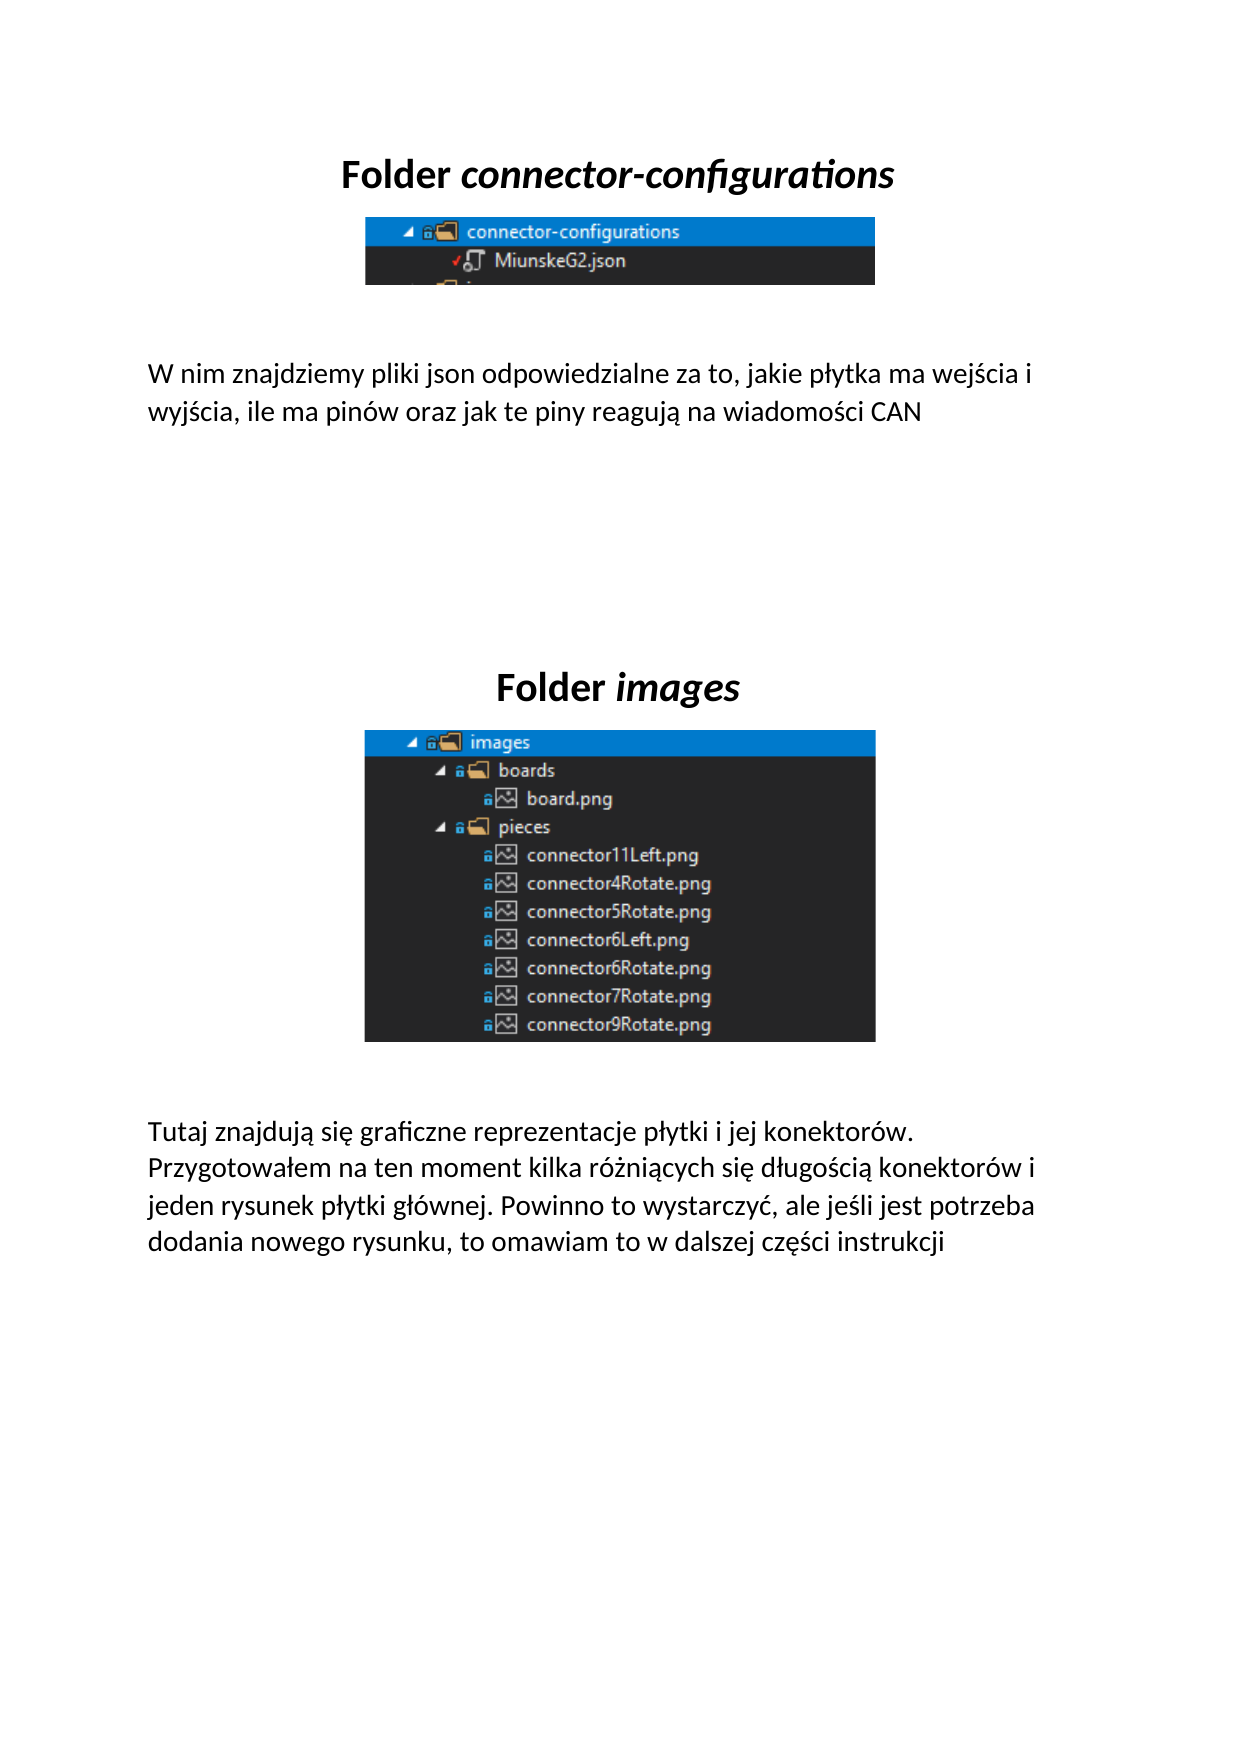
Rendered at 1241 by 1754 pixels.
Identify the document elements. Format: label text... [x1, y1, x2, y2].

text Folder images [148, 661, 1093, 712]
text Tutaj znajdują się graficzne reprezentacje płytki i jej konektorów. Przygotowałem na ten moment kilka różniących się długością konektorów i jeden rysunek płytki głównej. Powinno to wystarczyć, ale jeśli jest potrzeba dodania nowego rysunku, to omawiam to w dalszej części instrukcji [148, 1113, 1093, 1259]
text W nim znajdziemy pliki json odpowiedzialne za to, jakie płytka ma wejścia i wyjścia, ile ma pinów oraz jak te piny reagują na wiadomości CAN [148, 356, 1093, 428]
text Folder connector-configurations [148, 148, 1093, 198]
